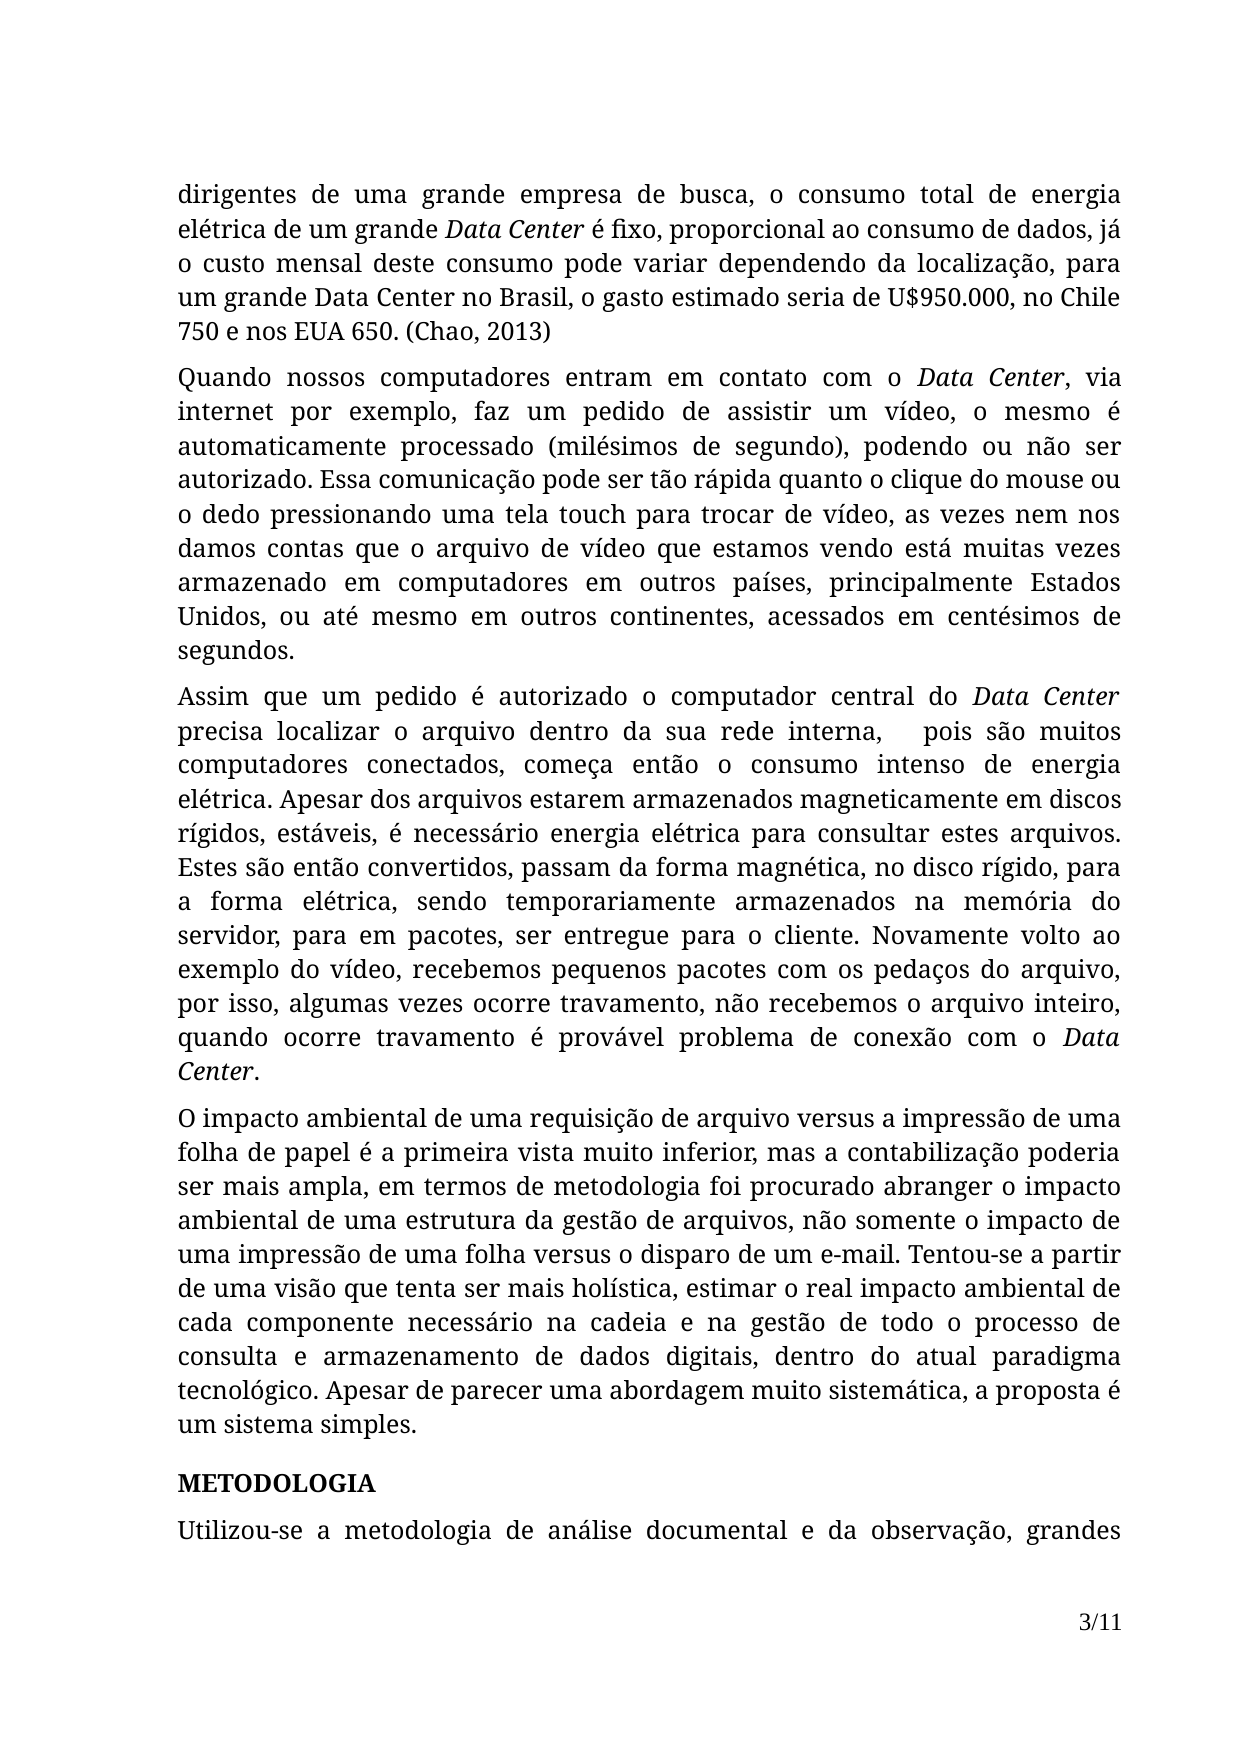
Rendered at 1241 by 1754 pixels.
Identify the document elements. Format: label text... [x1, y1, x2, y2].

text Quando nossos computadores entram em contato com o Data Center, via internet por exemplo, faz um pedido de assistir um vídeo, o mesmo é automaticamente processado (milésimos de segundo), podendo ou não ser autorizado. Essa comunicação pode ser tão rápida quanto o clique do mouse ou o dedo pressionando uma tela touch para trocar de vídeo, as vezes nem nos damos contas que o arquivo de vídeo que estamos vendo está muitas vezes armazenado em computadores em outros países, principalmente Estados Unidos, ou até mesmo em outros continentes, acessados em centésimos de segundos. [177, 360, 1122, 667]
text Utilizou-se a metodologia de análise documental e da observação, grandes [177, 1512, 1122, 1546]
text Assim que um pedido é autorizado o computador central do Data Center precisa localizar o arquivo dentro da sua rede interna, pois são muitos computadores conectados, começa então o consumo intenso de energia elétrica. Apesar dos arquivos estarem armazenados magneticamente em discos rígidos, estáveis, é necessário energia elétrica para consultar estes arquivos. Estes são então convertidos, passam da forma magnética, no disco rígido, para a forma elétrica, sendo temporariamente armazenados na memória do servidor, para em pacotes, ser entregue para o cliente. Novamente volto ao exemplo do vídeo, recebemos pequenos pacotes com os pedaços do arquivo, por isso, algumas vezes ocorre travamento, não recebemos o arquivo inteiro, quando ocorre travamento é provável problema de conexão com o Data Center. [177, 679, 1122, 1088]
text dirigentes de uma grande empresa de busca, o consumo total de energia elétrica de um grande Data Center é fixo, proporcional ao consumo de dados, já o custo mensal deste consumo pode variar dependendo da localização, para um grande Data Center no Brasil, o gasto estimado seria de U$950.000, no Chile 750 e nos EUA 650. (Chao, 2013) [177, 177, 1122, 347]
subtitle Metodologia [177, 1466, 1122, 1500]
text O impacto ambiental de uma requisição de arquivo versus a impressão de uma folha de papel é a primeira vista muito inferior, mas a contabilização poderia ser mais ampla, em termos de metodologia foi procurado abranger o impacto ambiental de uma estrutura da gestão de arquivos, não somente o impacto de uma impressão de uma folha versus o disparo de um e-mail. Tentou-se a partir de uma visão que tenta ser mais holística, estimar o real impacto ambiental de cada componente necessário na cadeia e na gestão de todo o processo de consulta e armazenamento de dados digitais, dentro do atual paradigma tecnológico. Apesar de parecer uma abordagem muito sistemática, a proposta é um sistema simples. [177, 1100, 1122, 1441]
